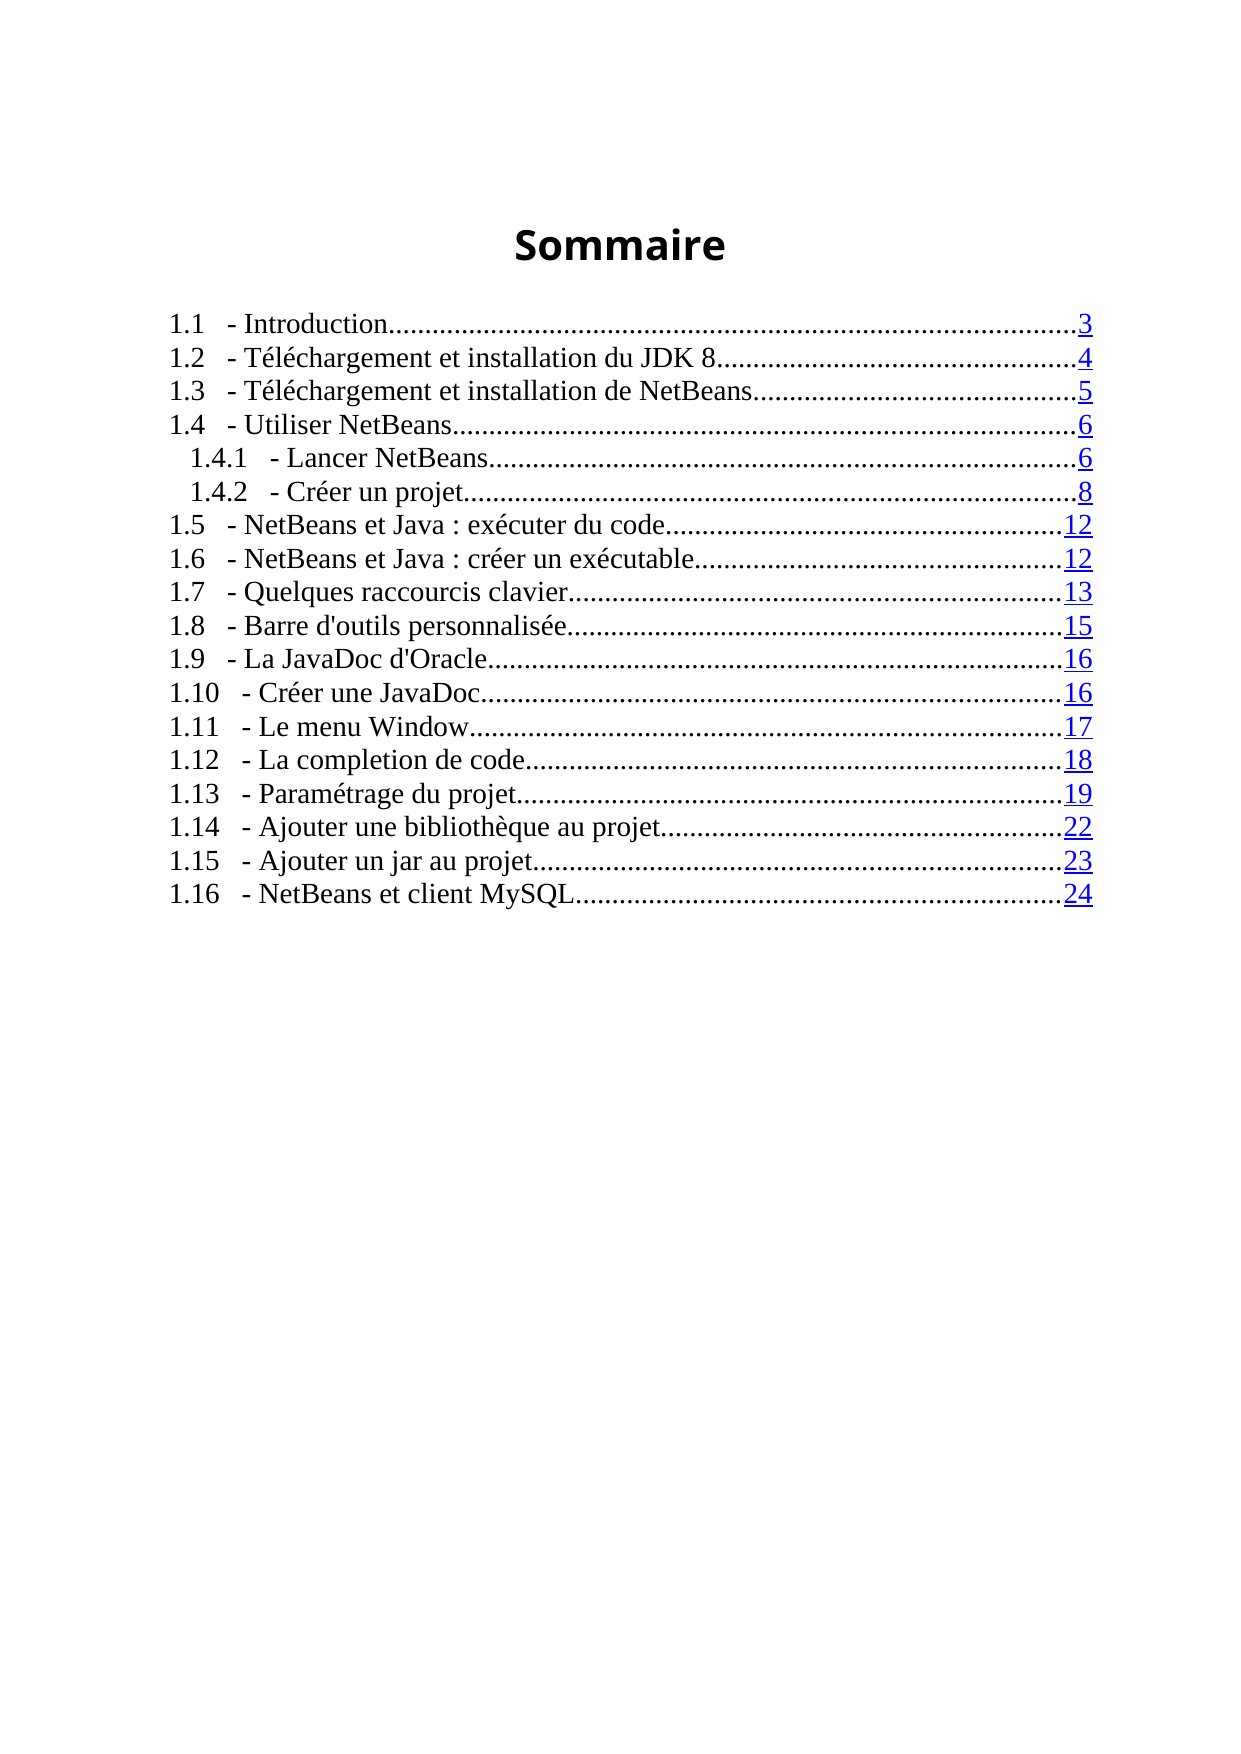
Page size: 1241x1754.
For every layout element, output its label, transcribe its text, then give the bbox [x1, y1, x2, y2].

text 1.9 - La JavaDoc d'Oracle 16 [168, 642, 1092, 675]
text 1.3 - Téléchargement et installation de NetBeans 5 [168, 373, 1092, 407]
text 1.10 - Créer une JavaDoc 16 [168, 675, 1092, 709]
text 1.4.1 - Lancer NetBeans 6 [189, 440, 1092, 474]
text Sommaire [148, 215, 1092, 272]
text 1.14 - Ajouter une bibliothèque au projet 22 [168, 809, 1092, 843]
text 1.15 - Ajouter un jar au projet 23 [168, 843, 1092, 876]
text 1.5 - NetBeans et Java : exécuter du code 12 [168, 507, 1092, 541]
text 1.2 - Téléchargement et installation du JDK 8 4 [168, 340, 1092, 373]
text 1.8 - Barre d'outils personnalisée 15 [168, 608, 1092, 642]
text 1.12 - La completion de code 18 [168, 742, 1092, 776]
text 1.4 - Utiliser NetBeans 6 [168, 407, 1092, 440]
text 1.11 - Le menu Window 17 [168, 709, 1092, 742]
text 1.1 - Introduction 3 [168, 306, 1092, 340]
text 1.7 - Quelques raccourcis clavier 13 [168, 574, 1092, 608]
text 1.4.2 - Créer un projet 8 [189, 474, 1092, 507]
text 1.6 - NetBeans et Java : créer un exécutable 12 [168, 541, 1092, 574]
text 1.16 - NetBeans et client MySQL 24 [168, 876, 1092, 910]
text 1.13 - Paramétrage du projet 19 [168, 776, 1092, 809]
